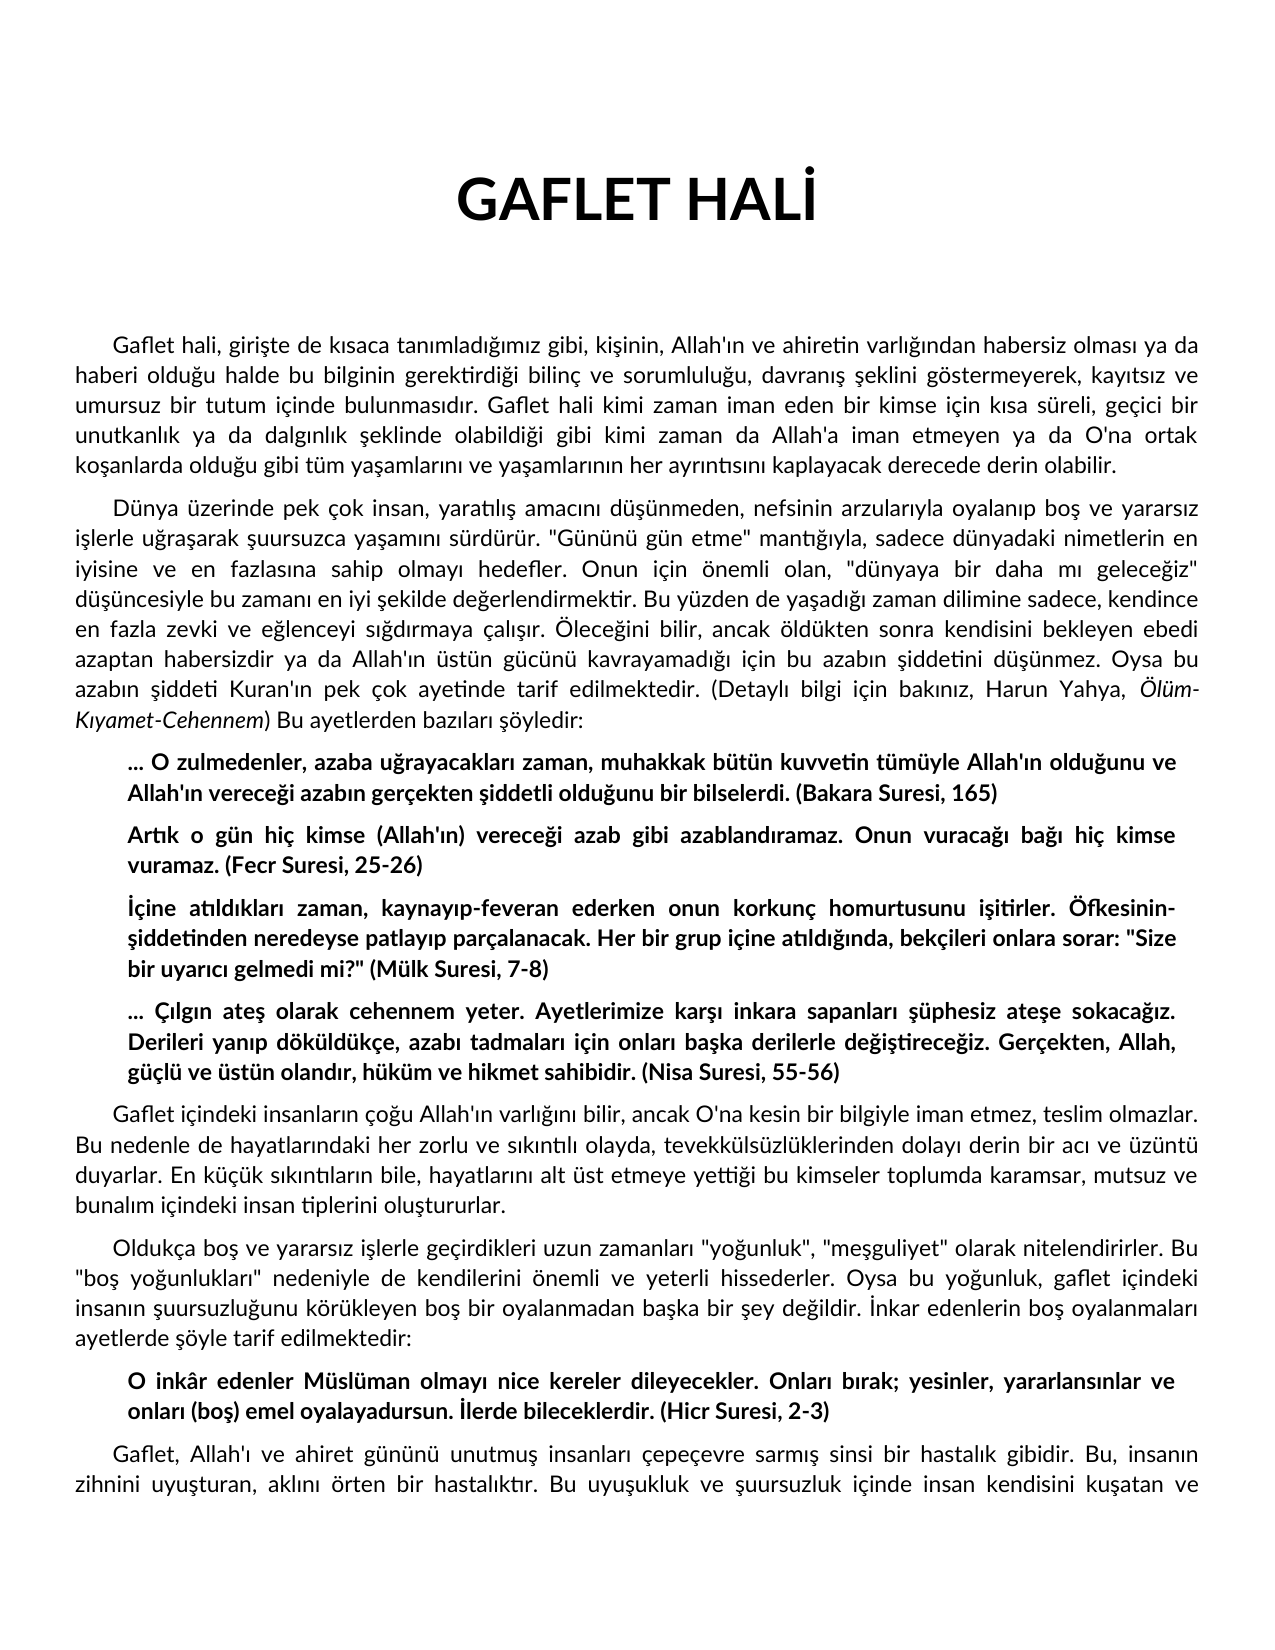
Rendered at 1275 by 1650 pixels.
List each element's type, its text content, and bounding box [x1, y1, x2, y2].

text Gaflet hali, girişte de kısaca tanımladığımız gibi, kişinin, Allah'ın ve ahiretin varlığından habersiz olması ya da haberi olduğu halde bu bilginin gerektirdiği bilinç ve sorumluluğu, davranış şeklini göstermeyerek, kayıtsız ve umursuz bir tutum içinde bulunmasıdır. Gaflet hali kimi zaman iman eden bir kimse için kısa süreli, geçici bir unutkanlık ya da dalgınlık şeklinde olabildiği gibi kimi zaman da Allah'a iman etmeyen ya da O'na ortak koşanlarda olduğu gibi tüm yaşamlarını ve yaşamlarının her ayrıntısını kaplayacak derecede derin olabilir. [75, 330, 1200, 479]
text İçine atıldıkları zaman, kaynayıp-feveran ederken onun korkunç homurtusunu işitirler. Öfkesinin-şiddetinden neredeyse patlayıp parçalanacak. Her bir grup içine atıldığında, bekçileri onlara sorar: "Size bir uyarıcı gelmedi mi?" (Mülk Suresi, 7-8) [127, 894, 1177, 982]
text Artık o gün hiç kimse (Allah'ın) vereceği azab gibi azablandıramaz. Onun vuracağı bağı hiç kimse vuramaz. (Fecr Suresi, 25-26) [127, 821, 1177, 879]
text Oldukça boş ve yararsız işlerle geçirdikleri uzun zamanları "yoğunluk", "meşguliyet" olarak nitelendirirler. Bu "boş yoğunlukları" nedeniyle de kendilerini önemli ve yeterli hissederler. Oysa bu yoğunluk, gaflet içindeki insanın şuursuzluğunu körükleyen boş bir oyalanmadan başka bir şey değildir. İnkar edenlerin boş oyalanmaları ayetlerde şöyle tarif edilmektedir: [75, 1233, 1200, 1352]
text Gaflet içindeki insanların çoğu Allah'ın varlığını bilir, ancak O'na kesin bir bilgiyle iman etmez, teslim olmazlar. Bu nedenle de hayatlarındaki her zorlu ve sıkıntılı olayda, tevekkülsüzlüklerinden dolayı derin bir acı ve üzüntü duyarlar. En küçük sıkıntıların bile, hayatlarını alt üst etmeye yettiği bu kimseler toplumda karamsar, mutsuz ve bunalım içindeki insan tiplerini oluştururlar. [75, 1100, 1200, 1218]
text ... O zulmedenler, azaba uğrayacakları zaman, muhakkak bütün kuvvetin tümüyle Allah'ın olduğunu ve Allah'ın vereceği azabın gerçekten şiddetli olduğunu bir bilselerdi. (Bakara Suresi, 165) [127, 748, 1177, 806]
text Dünya üzerinde pek çok insan, yaratılış amacını düşünmeden, nefsinin arzularıyla oyalanıp boş ve yararsız işlerle uğraşarak şuursuzca yaşamını sürdürür. "Gününü gün etme" mantığıyla, sadece dünyadaki nimetlerin en iyisine ve en fazlasına sahip olmayı hedefler. Onun için önemli olan, "dünyaya bir daha mı geleceğiz" düşüncesiyle bu zamanı en iyi şekilde değerlendirmektir. Bu yüzden de yaşadığı zaman dilimine sadece, kendince en fazla zevki ve eğlenceyi sığdırmaya çalışır. Öleceğini bilir, ancak öldükten sonra kendisini bekleyen ebedi azaptan habersizdir ya da Allah'ın üstün gücünü kavrayamadığı için bu azabın şiddetini düşünmez. Oysa bu azabın şiddeti Kuran'ın pek çok ayetinde tarif edilmektedir. (Detaylı bilgi için bakınız, Harun Yahya, Ölüm-Kıyamet-Cehennem) Bu ayetlerden bazıları şöyledir: [75, 494, 1200, 733]
text Gaflet, Allah'ı ve ahiret gününü unutmuş insanları çepeçevre sarmış sinsi bir hastalık gibidir. Bu, insanın zihnini uyuşturan, aklını örten bir hastalıktır. Bu uyuşukluk ve şuursuzluk içinde insan kendisini kuşatan ve [75, 1440, 1200, 1497]
text O inkâr edenler Müslüman olmayı nice kereler dileyecekler. Onları bırak; yesinler, yararlansınlar ve onları (boş) emel oyalayadursun. İlerde bileceklerdir. (Hicr Suresi, 2-3) [127, 1367, 1177, 1424]
text ... Çılgın ateş olarak cehennem yeter. Ayetlerimize karşı inkara sapanları şüphesiz ateşe sokacağız. Derileri yanıp döküldükçe, azabı tadmaları için onları başka derilerle değiştireceğiz. Gerçekten, Allah, güçlü ve üstün olandır, hüküm ve hikmet sahibidir. (Nisa Suresi, 55-56) [127, 997, 1177, 1085]
subtitle GAFLET HALİ [75, 162, 1200, 232]
